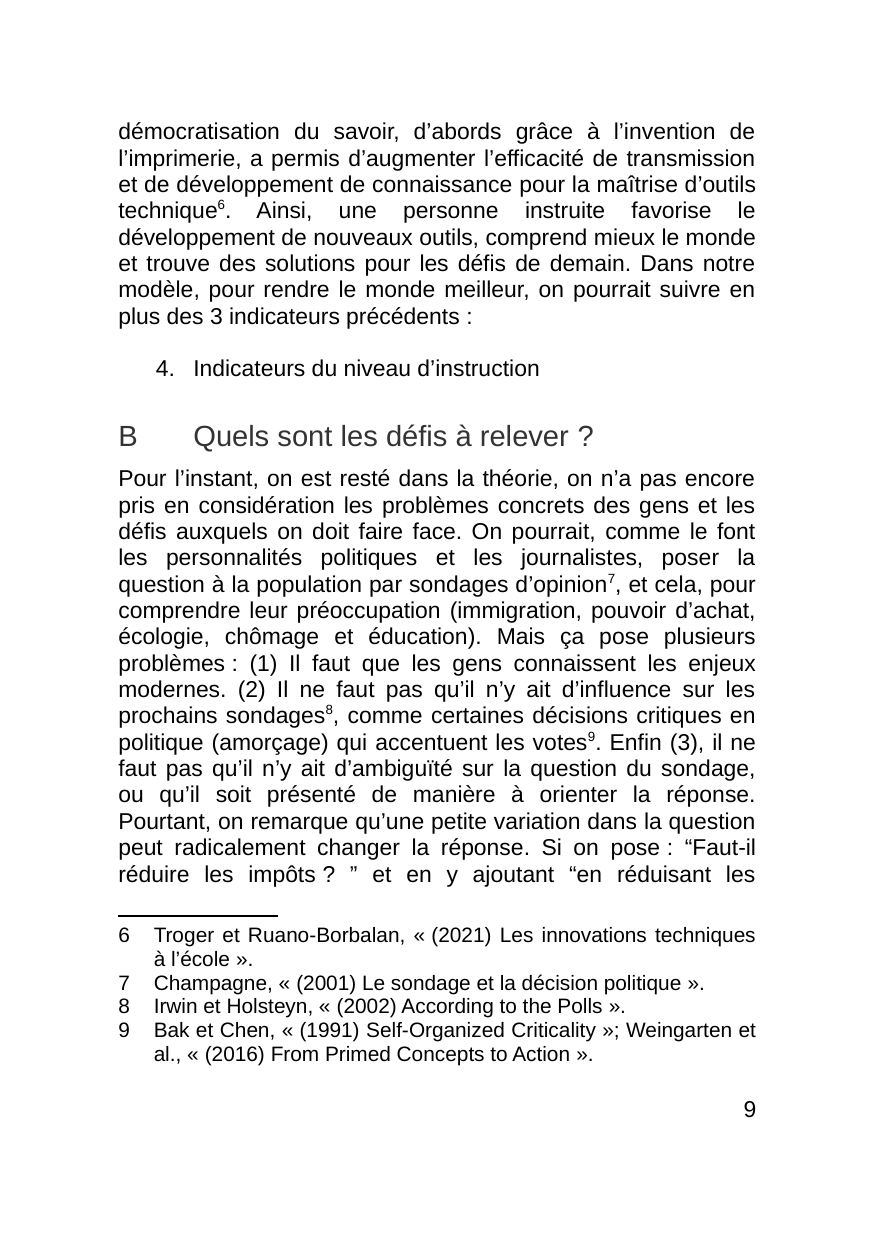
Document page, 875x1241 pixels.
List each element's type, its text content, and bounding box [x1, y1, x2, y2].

list Indicateurs du niveau d’instruction [156, 355, 756, 382]
subtitle Quels sont les défis à relever ? [118, 419, 756, 453]
text Pour l’instant, on est resté dans la théorie, on n’a pas encore pris en considération les problèmes concrets des gens et les défis auxquels on doit faire face. On pourrait, comme le font les personnalités politiques et les journalistes, poser la question à la population par sondages d’opinion, et cela, pour comprendre leur préoccupation (immigration, pouvoir d’achat, écologie, chômage et éducation). Mais ça pose plusieurs problèmes : (1) Il faut que les gens connaissent les enjeux modernes. (2) Il ne faut pas qu’il n’y ait d’influence sur les prochains sondages, comme certaines décisions critiques en politique (amorçage) qui accentuent les votes. Enfin (3), il ne faut pas qu’il n’y ait d’ambiguïté sur la question du sondage, ou qu’il soit présenté de manière à orienter la réponse. Pourtant, on remarque qu’une petite variation dans la question peut radicalement changer la réponse. Si on pose : “Faut-il réduire les impôts ? ” et en y ajoutant “en réduisant les [118, 465, 756, 887]
text Troger et Ruano-Borbalan, « (2021) Les innovations techniques à l’école ». [118, 922, 756, 970]
text Bak et Chen, « (1991) Self-Organized Criticality »; Weingarten et al., « (2016) From Primed Concepts to Action ». [118, 1018, 756, 1066]
text Champagne, « (2001) Le sondage et la décision politique ». [118, 970, 756, 994]
text démocratisation du savoir, d’abords grâce à l’invention de l’imprimerie, a permis d’augmenter l’efficacité de transmission et de développement de connaissance pour la maîtrise d’outils technique. Ainsi, une personne instruite favorise le développement de nouveaux outils, comprend mieux le monde et trouve des solutions pour les défis de demain. Dans notre modèle, pour rendre le monde meilleur, on pourrait suivre en plus des 3 indicateurs précédents : [118, 118, 756, 329]
text Irwin et Holsteyn, « (2002) According to the Polls ». [118, 994, 756, 1018]
